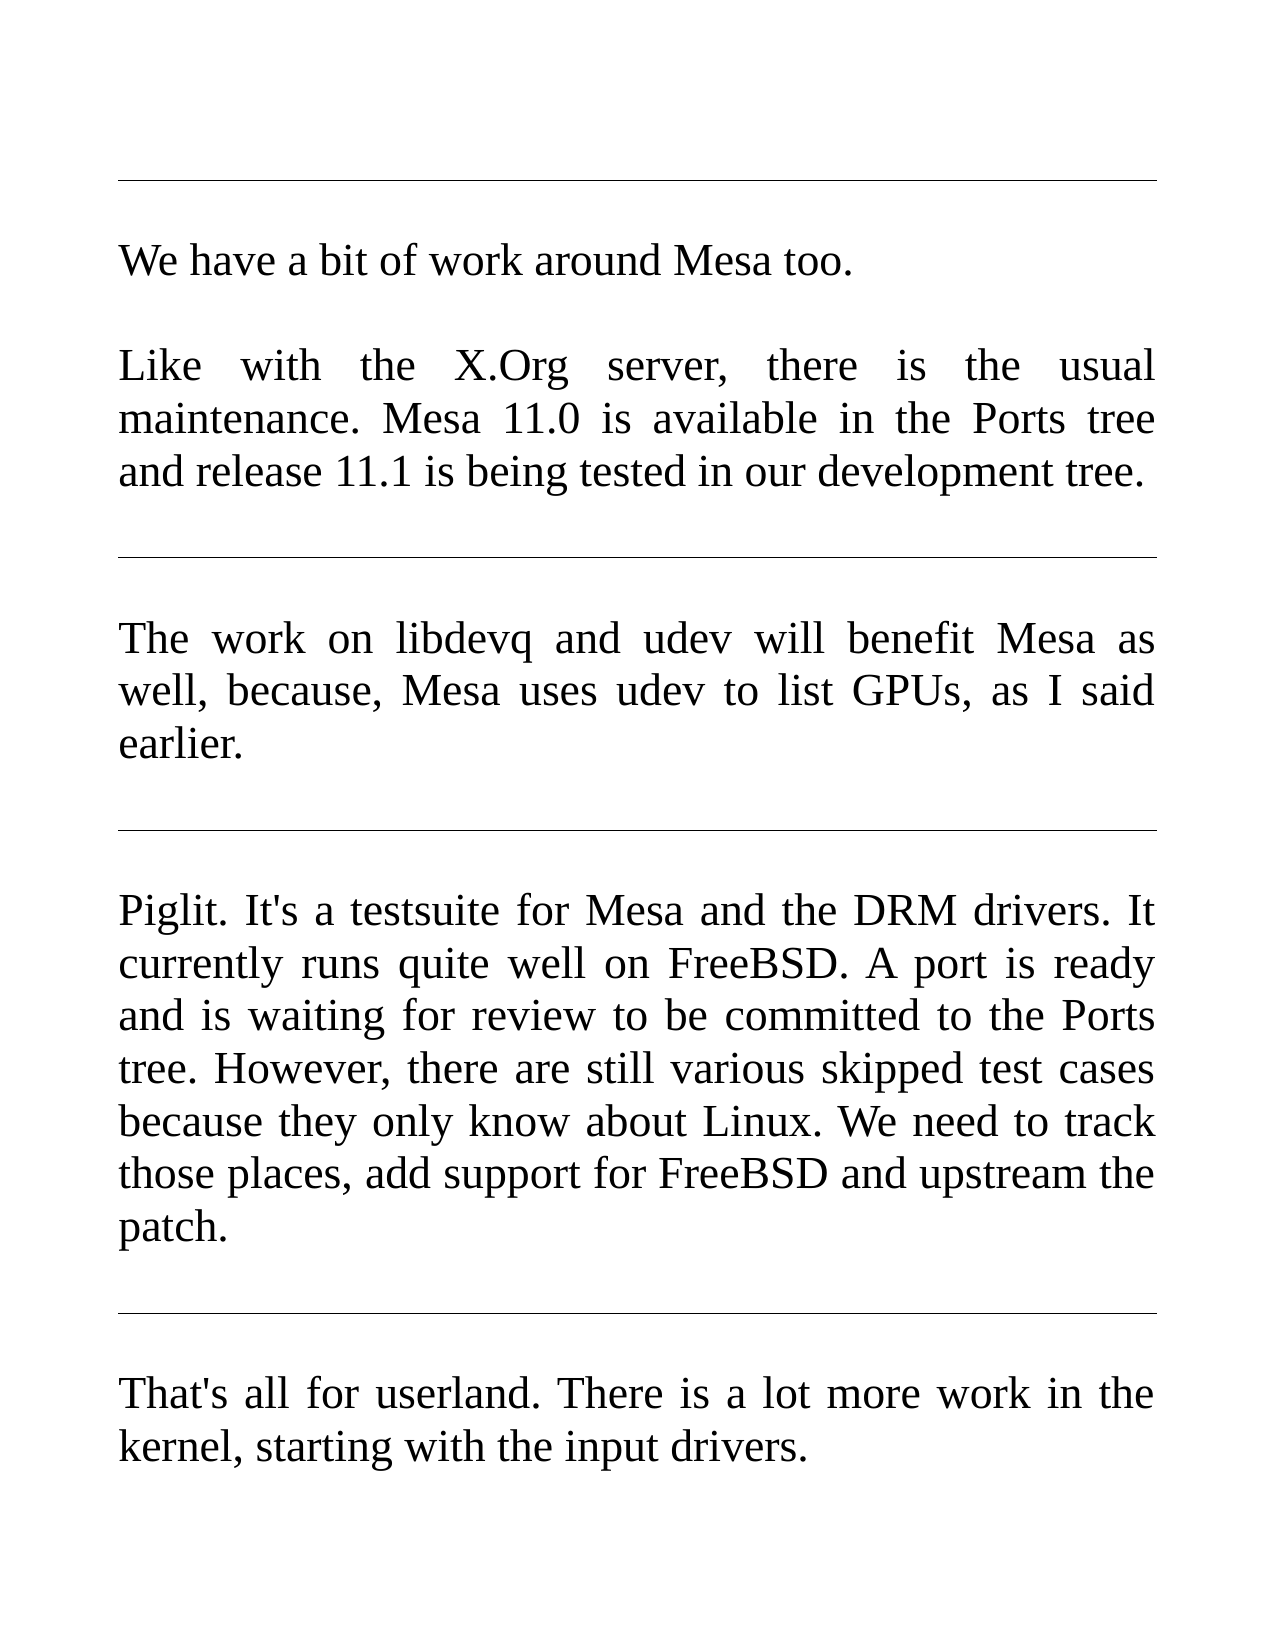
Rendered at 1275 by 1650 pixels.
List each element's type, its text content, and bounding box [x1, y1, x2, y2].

text Like with the X.Org server, there is the usual maintenance. Mesa 11.0 is available in the Ports tree and release 11.1 is being tested in our development tree. [118, 338, 1157, 496]
text That's all for userland. There is a lot more work in the kernel, starting with the input drivers. [118, 1366, 1157, 1471]
text We have a bit of work around Mesa too. [118, 232, 1157, 285]
text Piglit. It's a testsuite for Mesa and the DRM drivers. It currently runs quite well on FreeBSD. A port is ready and is waiting for review to be committed to the Ports tree. However, there are still various skipped test cases because they only know about Linux. We need to track those places, add support for FreeBSD and upstream the patch. [118, 883, 1157, 1252]
text The work on libdevq and udev will benefit Mesa as well, because, Mesa uses udev to list GPUs, as I said earlier. [118, 610, 1157, 768]
